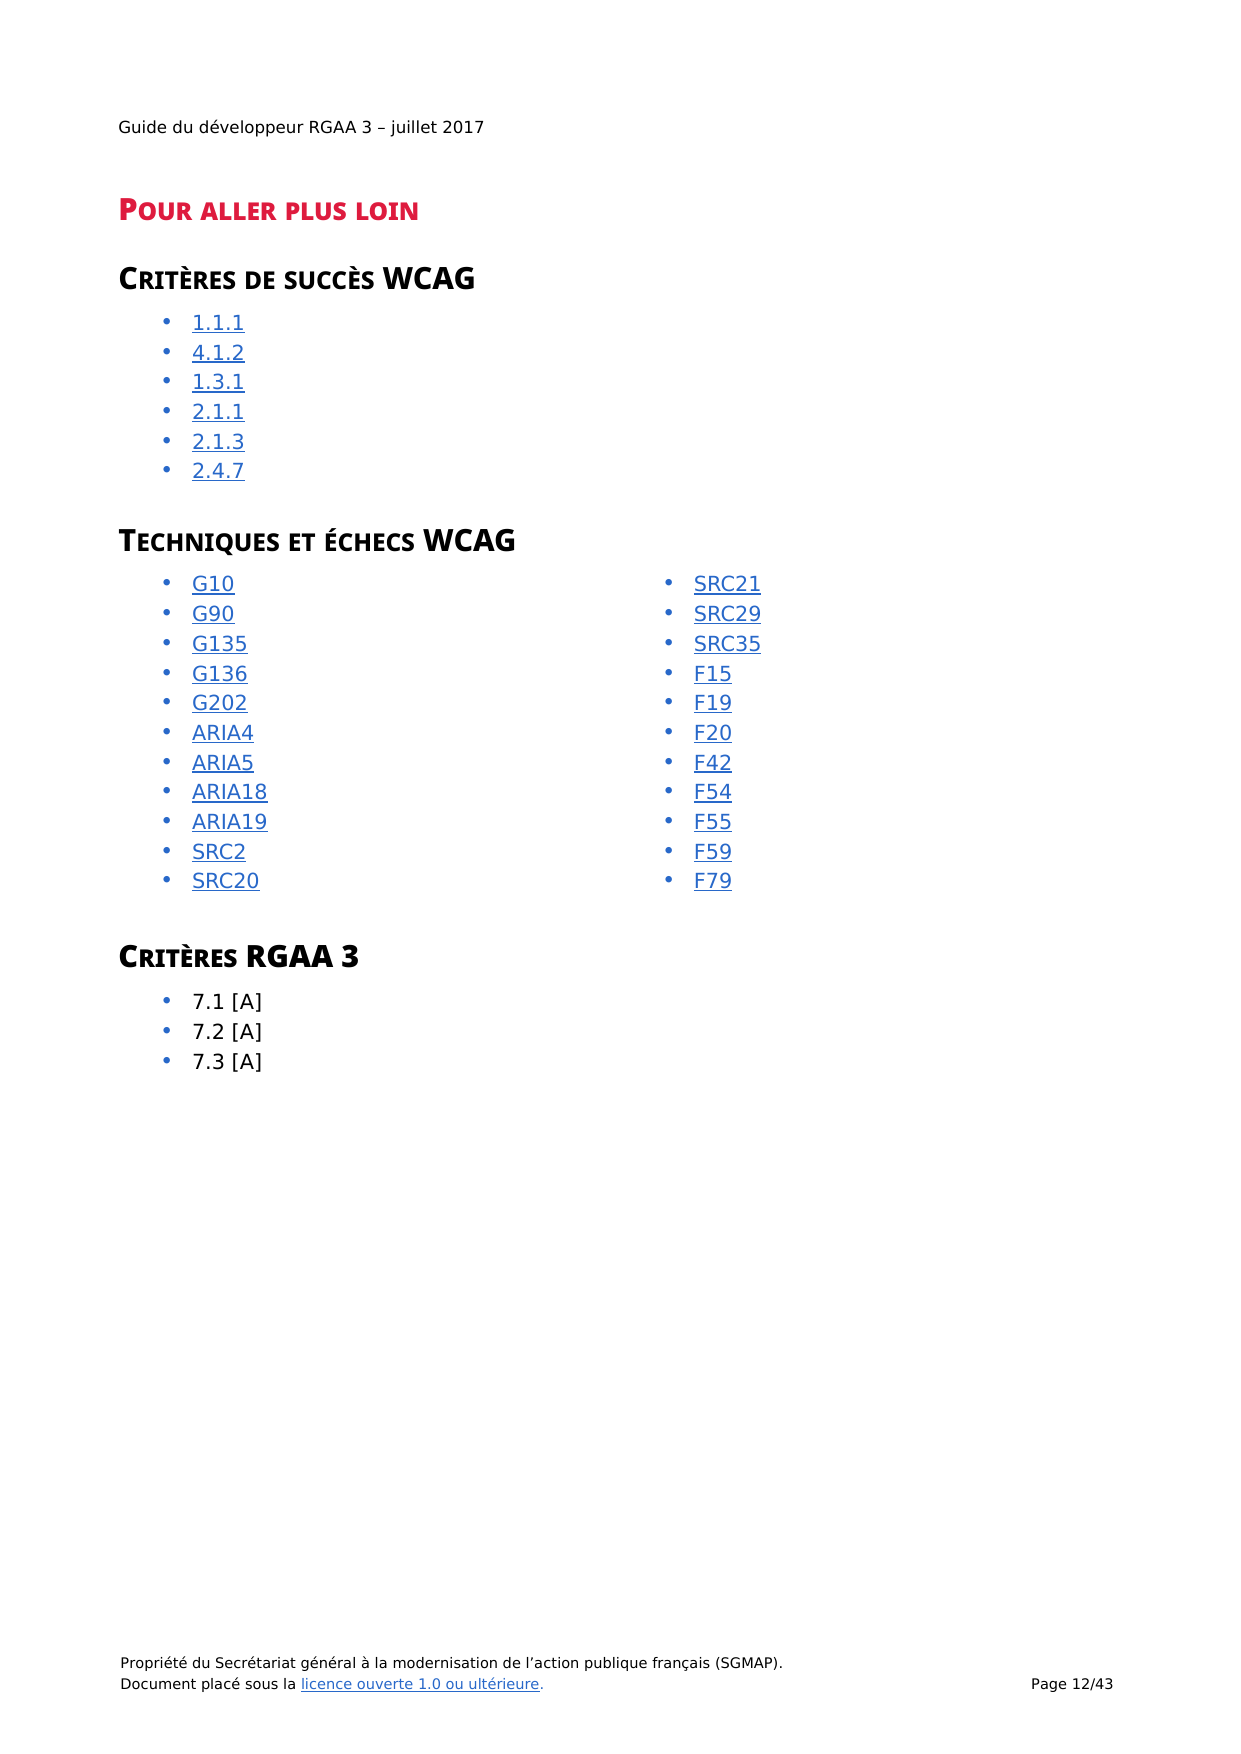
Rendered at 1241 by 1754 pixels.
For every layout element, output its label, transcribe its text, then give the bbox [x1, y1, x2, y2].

list ARIA4 [162, 721, 620, 746]
list 7.3 [A] [162, 1048, 1122, 1073]
list F19 [664, 691, 1122, 716]
list 2.4.7 [162, 459, 1122, 484]
subtitle Techniques et échecs WCAG [118, 518, 1122, 560]
subtitle Critères RGAA 3 [118, 934, 1122, 976]
list SRC35 [664, 632, 1122, 657]
list 4.1.2 [162, 341, 1122, 365]
list F79 [664, 869, 1122, 894]
subtitle Critères de succès WCAG [118, 257, 1122, 298]
list 1.1.1 [162, 311, 1122, 336]
list SRC29 [664, 602, 1122, 627]
list F55 [664, 810, 1122, 835]
list F42 [664, 751, 1122, 775]
list F54 [664, 780, 1122, 805]
list G90 [162, 602, 620, 627]
list ARIA19 [162, 810, 620, 835]
list G202 [162, 691, 620, 716]
list SRC21 [664, 572, 1122, 597]
list G136 [162, 662, 620, 686]
subtitle Pour aller plus loin [118, 188, 1122, 229]
list SRC20 [162, 869, 620, 894]
list SRC2 [162, 840, 620, 864]
list G135 [162, 632, 620, 657]
list F20 [664, 721, 1122, 746]
list F59 [664, 840, 1122, 864]
list 7.2 [A] [162, 1018, 1122, 1043]
list ARIA5 [162, 751, 620, 775]
list ARIA18 [162, 780, 620, 805]
list 1.3.1 [162, 370, 1122, 395]
list F15 [664, 662, 1122, 686]
list 2.1.3 [162, 430, 1122, 454]
list 2.1.1 [162, 400, 1122, 425]
list G10 [162, 572, 620, 597]
list 7.1 [A] [162, 989, 1122, 1013]
